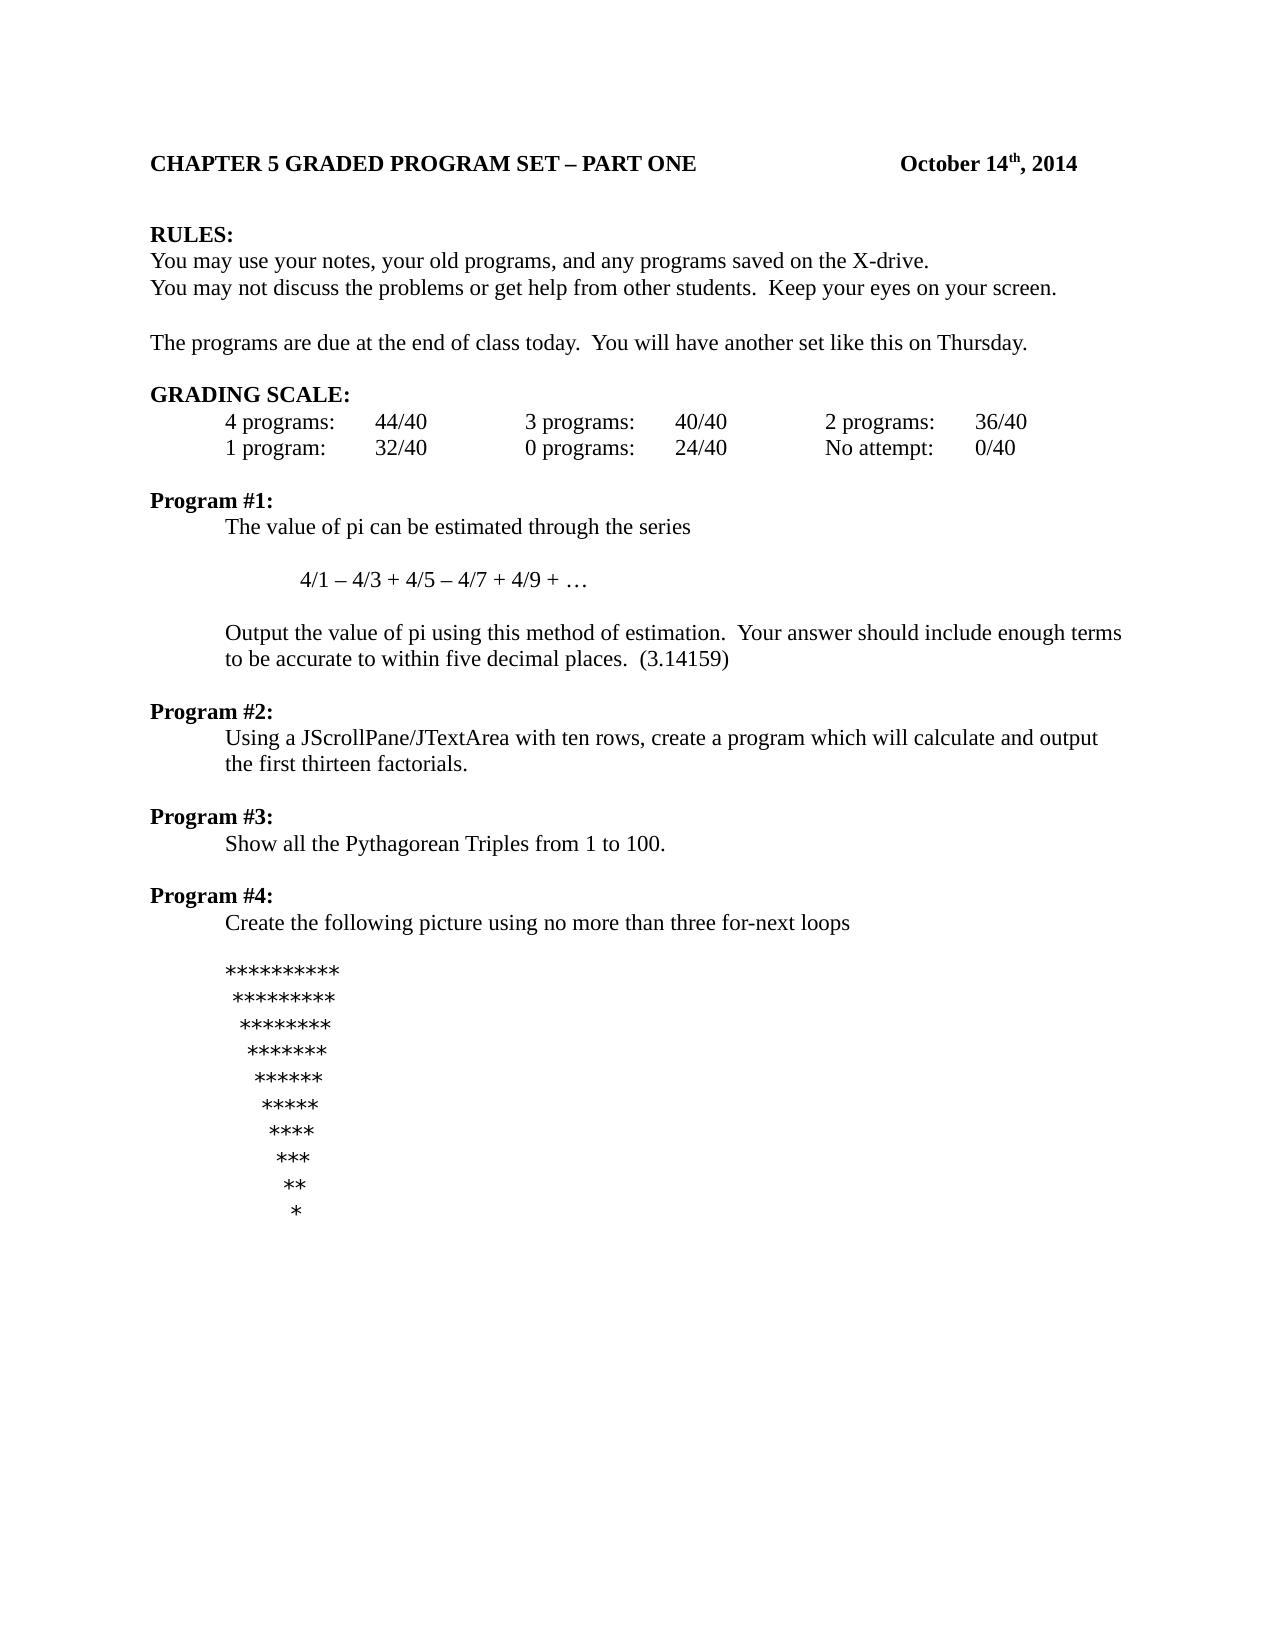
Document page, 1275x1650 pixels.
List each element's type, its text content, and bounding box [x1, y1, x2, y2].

text Program #4: [150, 882, 1125, 909]
text ** [225, 1175, 1125, 1201]
text CHAPTER 5 GRADED PROGRAM SET – PART ONE October 14th, 2014 [150, 150, 1125, 176]
text Show all the Pythagorean Triples from 1 to 100. [225, 829, 1125, 856]
text Using a JScrollPane/JTextArea with ten rows, create a program which will calculate and output the first thirteen factorials. [225, 724, 1125, 777]
text The value of pi can be estimated through the series [150, 513, 1125, 540]
text **** [225, 1121, 1125, 1148]
text *** [225, 1148, 1125, 1175]
text 1 program: 32/40 0 programs: 24/40 No attempt: 0/40 [150, 434, 1125, 461]
text 4 programs: 44/40 3 programs: 40/40 2 programs: 36/40 [150, 408, 1125, 434]
text ****** [225, 1068, 1125, 1095]
text ********** [225, 961, 1125, 988]
text GRADING SCALE: [150, 382, 1125, 408]
text The programs are due at the end of class today. You will have another set like this on Thursday. [150, 300, 1125, 355]
text Program #3: [150, 803, 1125, 829]
text You may not discuss the problems or get help from other students. Keep your eyes on your screen. [150, 274, 1125, 300]
text RULES: [150, 221, 1125, 247]
text You may use your notes, your old programs, and any programs saved on the X-drive. [150, 247, 1125, 274]
text Program #2: [150, 698, 1125, 724]
text ******** [225, 1015, 1125, 1041]
text Create the following picture using no more than three for-next loops [225, 909, 1125, 935]
text Program #1: [150, 487, 1125, 513]
text * [225, 1201, 1125, 1228]
text ***** [225, 1095, 1125, 1121]
text 4/1 – 4/3 + 4/5 – 4/7 + 4/9 + … [150, 566, 1125, 592]
text ******* [225, 1041, 1125, 1068]
text ********* [225, 988, 1125, 1015]
text Output the value of pi using this method of estimation. Your answer should include enough terms to be accurate to within five decimal places. (3.14159) [225, 619, 1125, 671]
